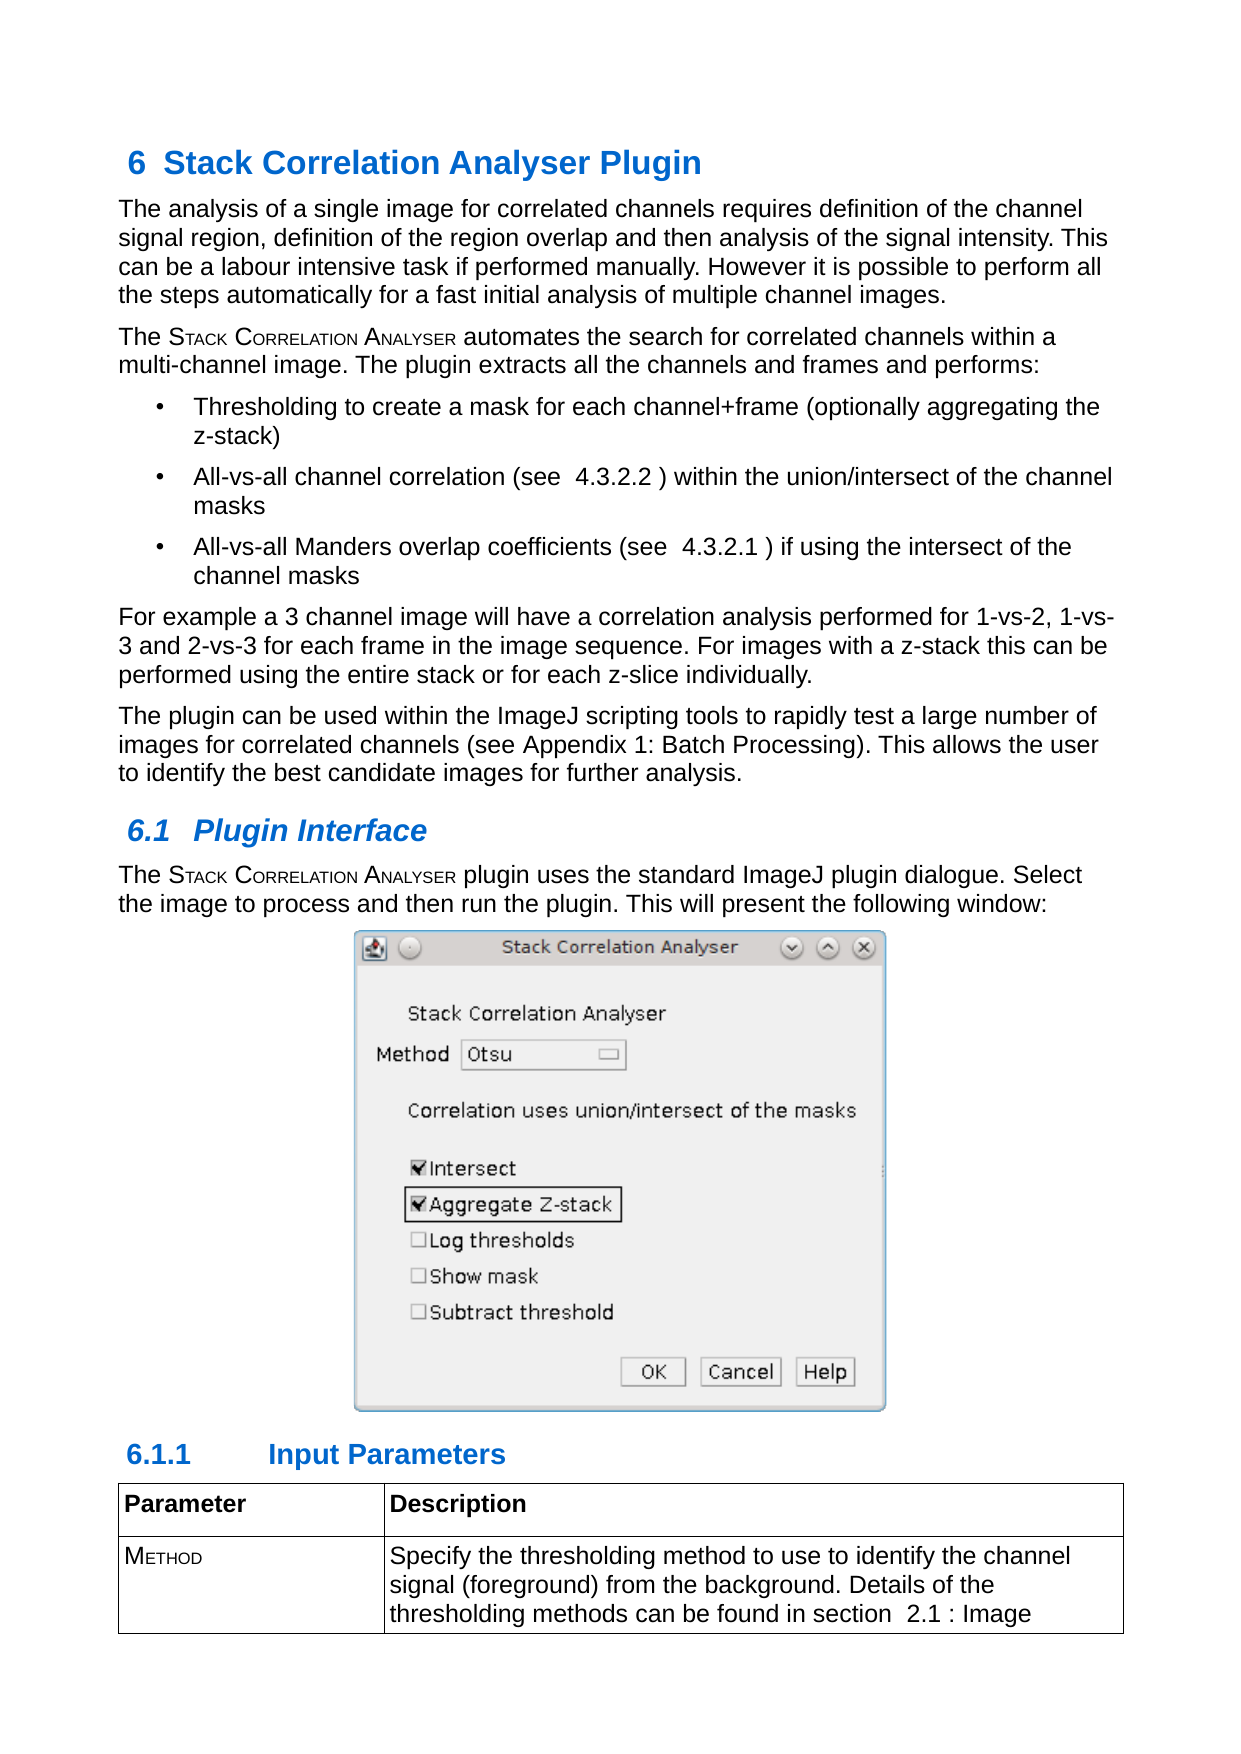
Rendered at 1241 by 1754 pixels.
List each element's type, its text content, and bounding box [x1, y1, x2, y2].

table_header Parameter [119, 1484, 384, 1536]
table_cell Method [119, 1537, 384, 1633]
text For example a 3 channel image will have a correlation analysis performed for 1-vs-2, 1-vs-3 and 2-vs-3 for each frame in the image sequence. For images with a z-stack this can be performed using the entire stack or for each z-slice individually. [118, 602, 1122, 688]
subtitle Stack Correlation Analyser Plugin [118, 143, 1122, 182]
table_cell Specify the thresholding method to use to identify the channel signal (foreground) from the background. Details of the thresholding methods can be found in section 2.1: Image Thresholding [385, 1537, 1123, 1633]
text The Stack Correlation Analyser automates the search for correlated channels within a multi-channel image. The plugin extracts all the channels and frames and performs: [118, 322, 1122, 379]
table_header Description [385, 1484, 1123, 1536]
subtitle Input Parameters [118, 1437, 1122, 1470]
subtitle Plugin Interface [118, 812, 1122, 848]
text The Stack Correlation Analyser plugin uses the standard ImageJ plugin dialogue. Select the image to process and then run the plugin. This will present the following window: [118, 861, 1122, 918]
text The analysis of a single image for correlated channels requires definition of the channel signal region, definition of the region overlap and then analysis of the signal intensity. This can be a labour intensive task if performed manually. However it is possible to perform all the steps automatically for a fast initial analysis of multiple channel images. [118, 194, 1122, 309]
picture [353, 930, 887, 1412]
list All-vs-all channel correlation (see 4.3.2.2) within the union/intersect of the channel masks [156, 462, 1122, 519]
list All-vs-all Manders overlap coefficients (see 4.3.2.1) if using the intersect of the channel masks [156, 532, 1122, 589]
list Thresholding to create a mask for each channel+frame (optionally aggregating the z-stack) [156, 392, 1122, 449]
text The plugin can be used within the ImageJ scripting tools to rapidly test a large number of images for correlated channels (see Appendix 1: Batch Processing). This allows the user to identify the best candidate images for further analysis. [118, 701, 1122, 787]
